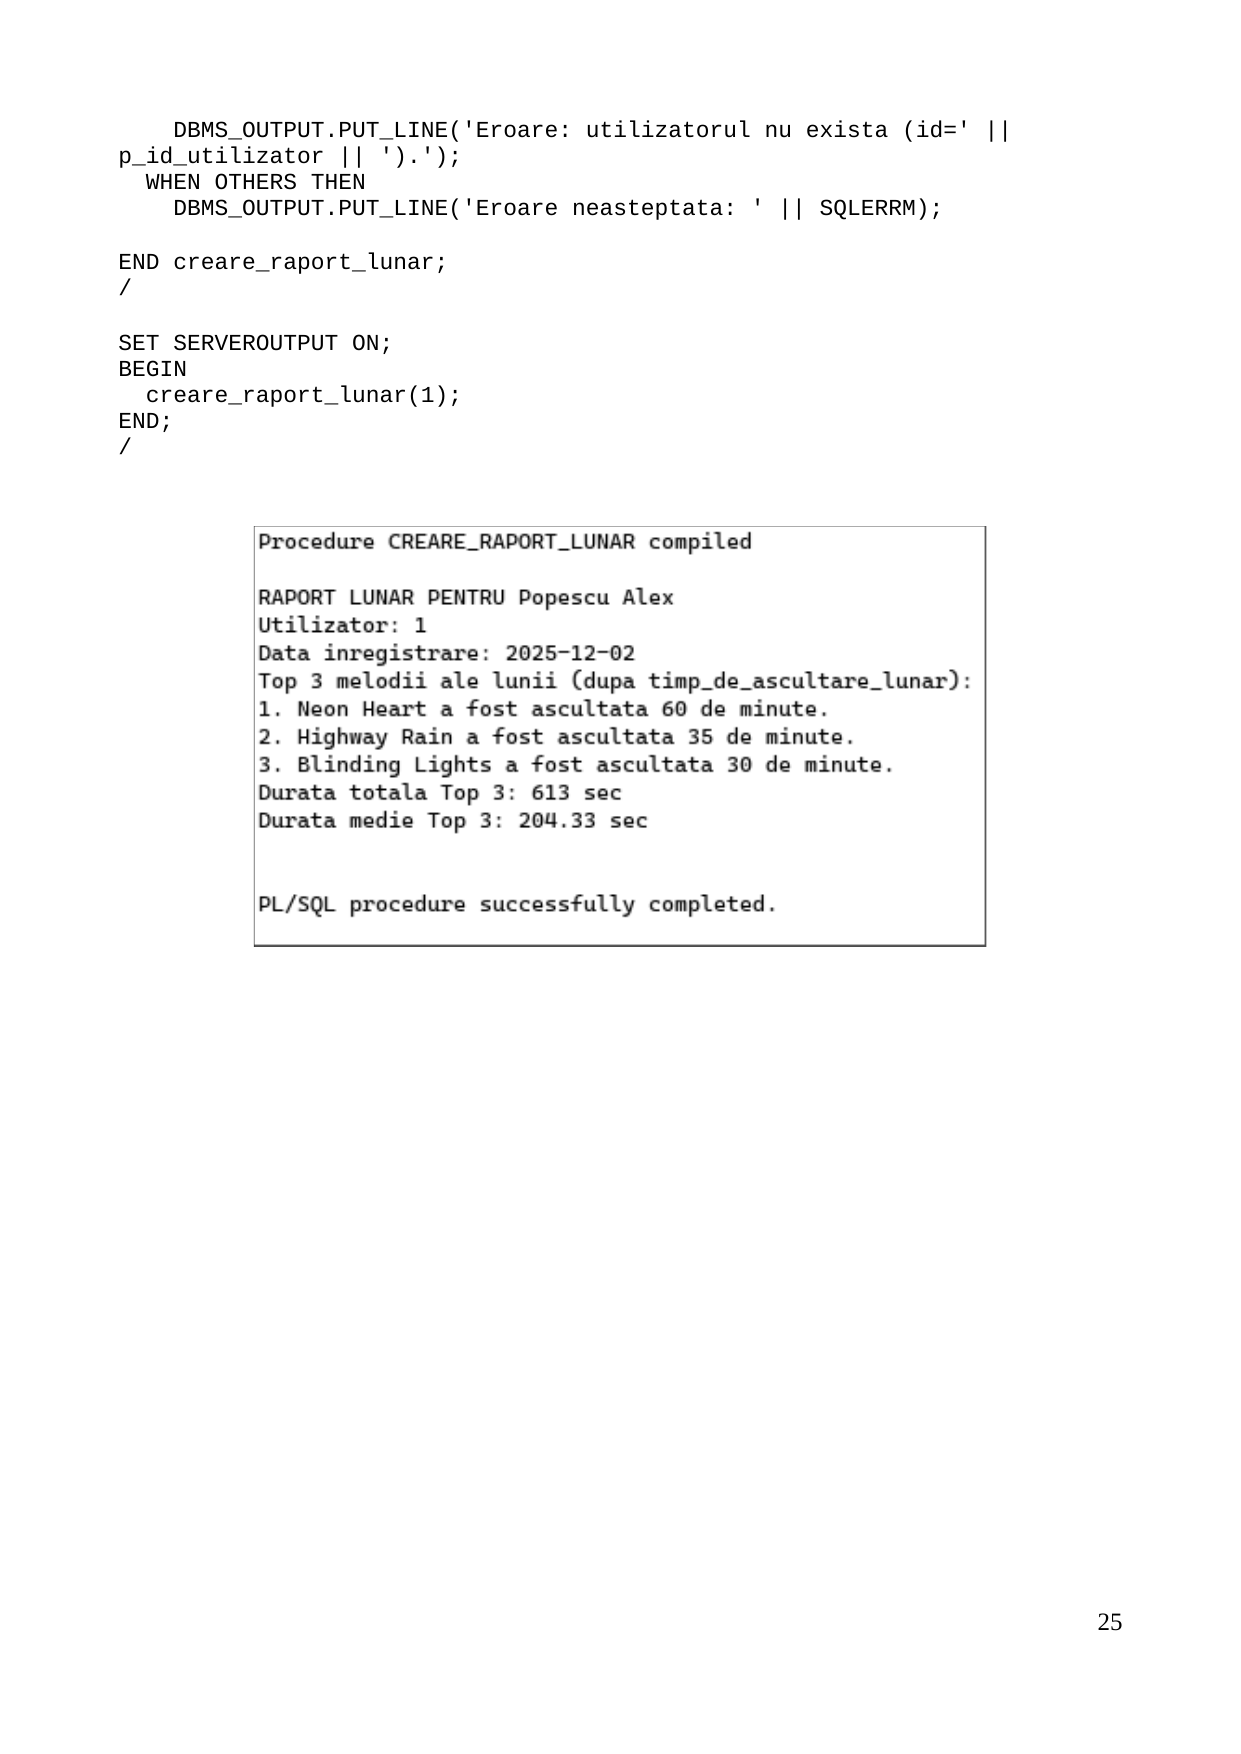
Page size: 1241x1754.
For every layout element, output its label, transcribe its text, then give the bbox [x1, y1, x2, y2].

text / [118, 435, 1122, 461]
text BEGIN [118, 357, 1122, 383]
text creare_raport_lunar(1); [118, 383, 1122, 409]
picture [253, 526, 987, 947]
text END creare_raport_lunar; [118, 251, 1122, 277]
text WHEN OTHERS THEN [118, 170, 1122, 196]
text / [118, 277, 1122, 302]
text DBMS_OUTPUT.PUT_LINE('Eroare: utilizatorul nu exista (id=' || p_id_utilizator || ').'); [118, 118, 1122, 170]
text DBMS_OUTPUT.PUT_LINE('Eroare neasteptata: ' || SQLERRM); [118, 196, 1122, 222]
text END; [118, 409, 1122, 435]
text SET SERVEROUTPUT ON; [118, 331, 1122, 357]
